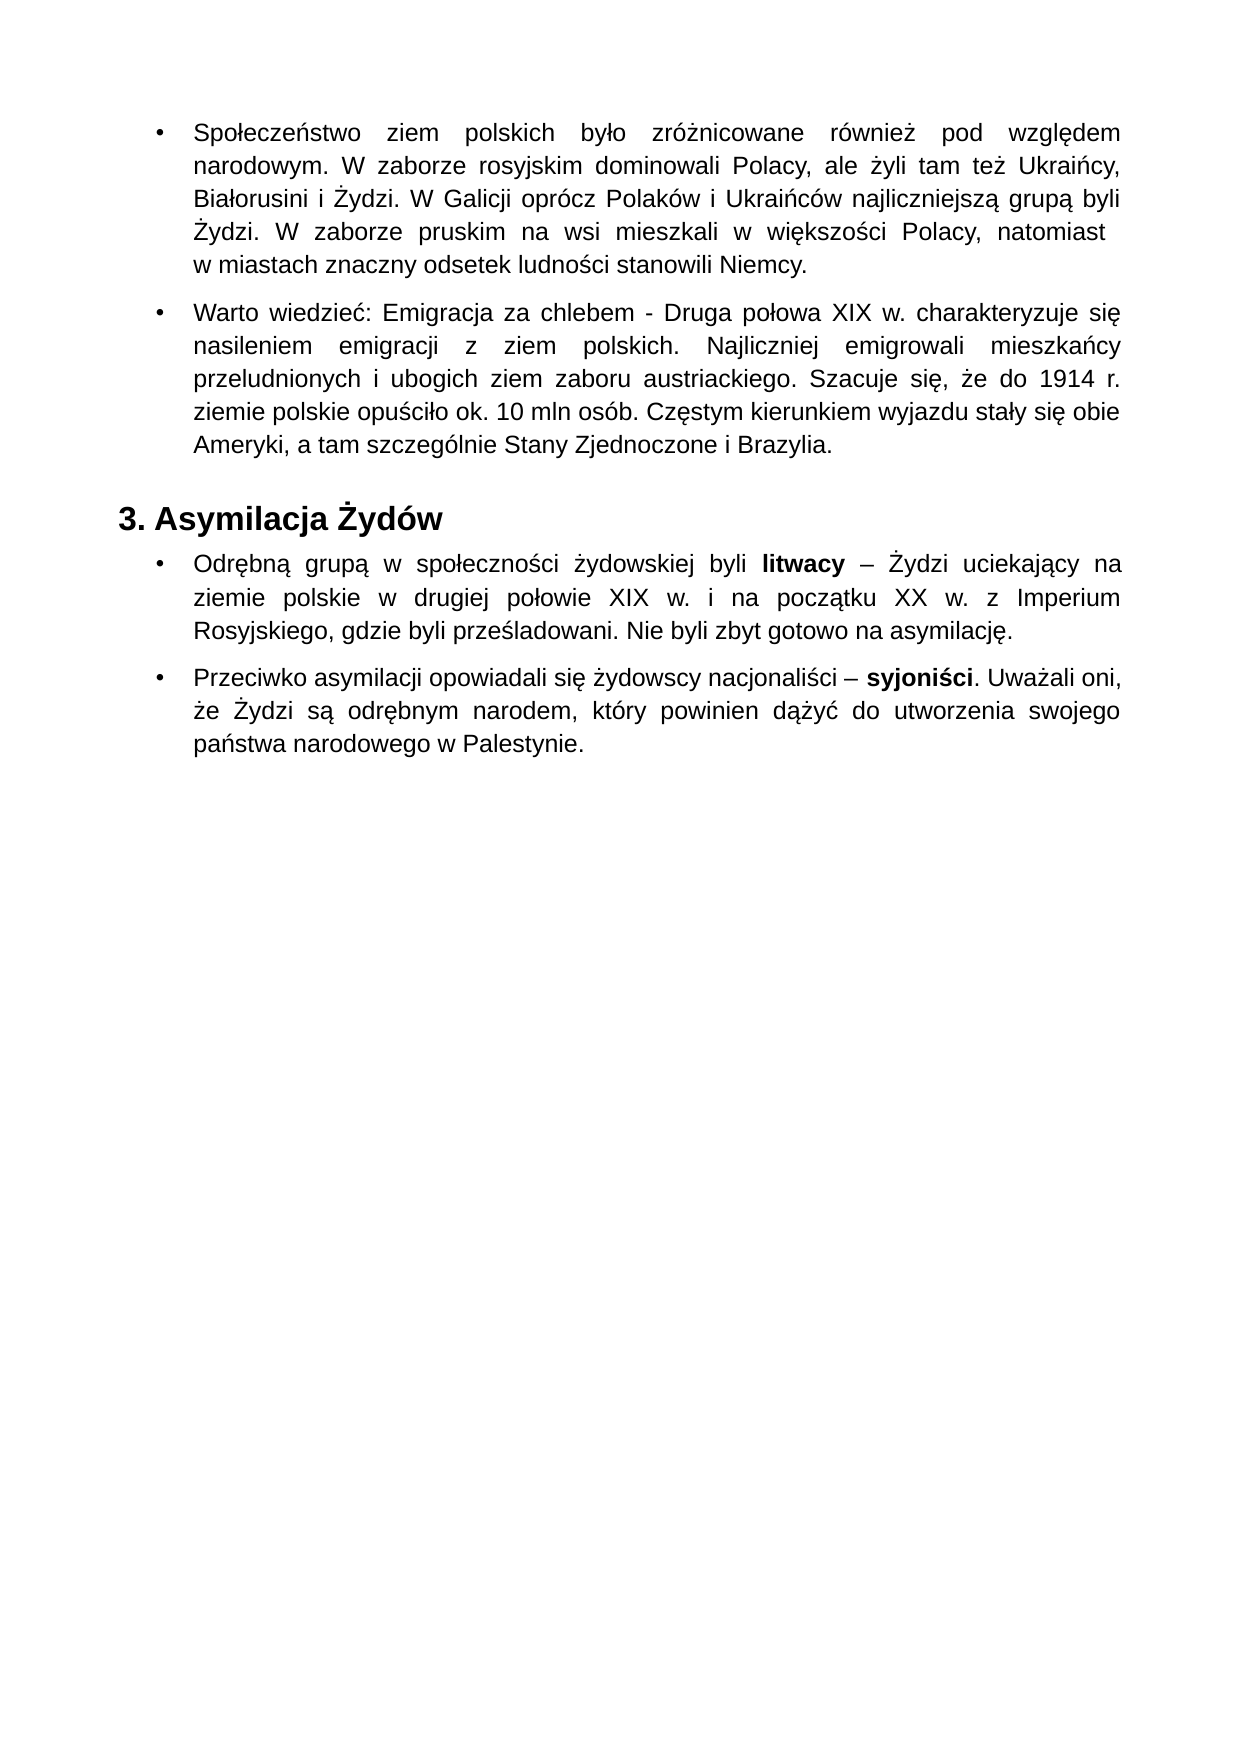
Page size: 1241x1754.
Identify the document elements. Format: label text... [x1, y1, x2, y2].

list Warto wiedzieć: Emigracja za chlebem - Druga połowa XIX w. charakteryzuje się nasileniem emigracji z ziem polskich. Najliczniej emigrowali mieszkańcy przeludnionych i ubogich ziem zaboru austriackiego. Szacuje się, że do 1914 r. ziemie polskie opuściło ok. 10 mln osób. Częstym kierunkiem wyjazdu stały się obie Ameryki, a tam szczególnie Stany Zjednoczone i Brazylia. [156, 298, 1122, 459]
list Przeciwko asymilacji opowiadali się żydowscy nacjonaliści – syjoniści. Uważali oni, że Żydzi są odrębnym narodem, który powinien dążyć do utworzenia swojego państwa narodowego w Palestynie. [156, 663, 1122, 758]
list Odrębną grupą w społeczności żydowskiej byli litwacy – Żydzi uciekający na ziemie polskie w drugiej połowie XIX w. i na początku XX w. z Imperium Rosyjskiego, gdzie byli prześladowani. Nie byli zbyt gotowo na asymilację. [156, 549, 1122, 644]
list Społeczeństwo ziem polskich było zróżnicowane również pod względem narodowym. W zaborze rosyjskim dominowali Polacy, ale żyli tam też Ukraińcy, Białorusini i Żydzi. W Galicji oprócz Polaków i Ukraińców najliczniejszą grupą byli Żydzi. W zaborze pruskim na wsi mieszkali w większości Polacy, natomiast w miastach znaczny odsetek ludności stanowili Niemcy. [156, 118, 1122, 279]
subtitle 3. Asymilacja Żydów [118, 498, 1122, 537]
